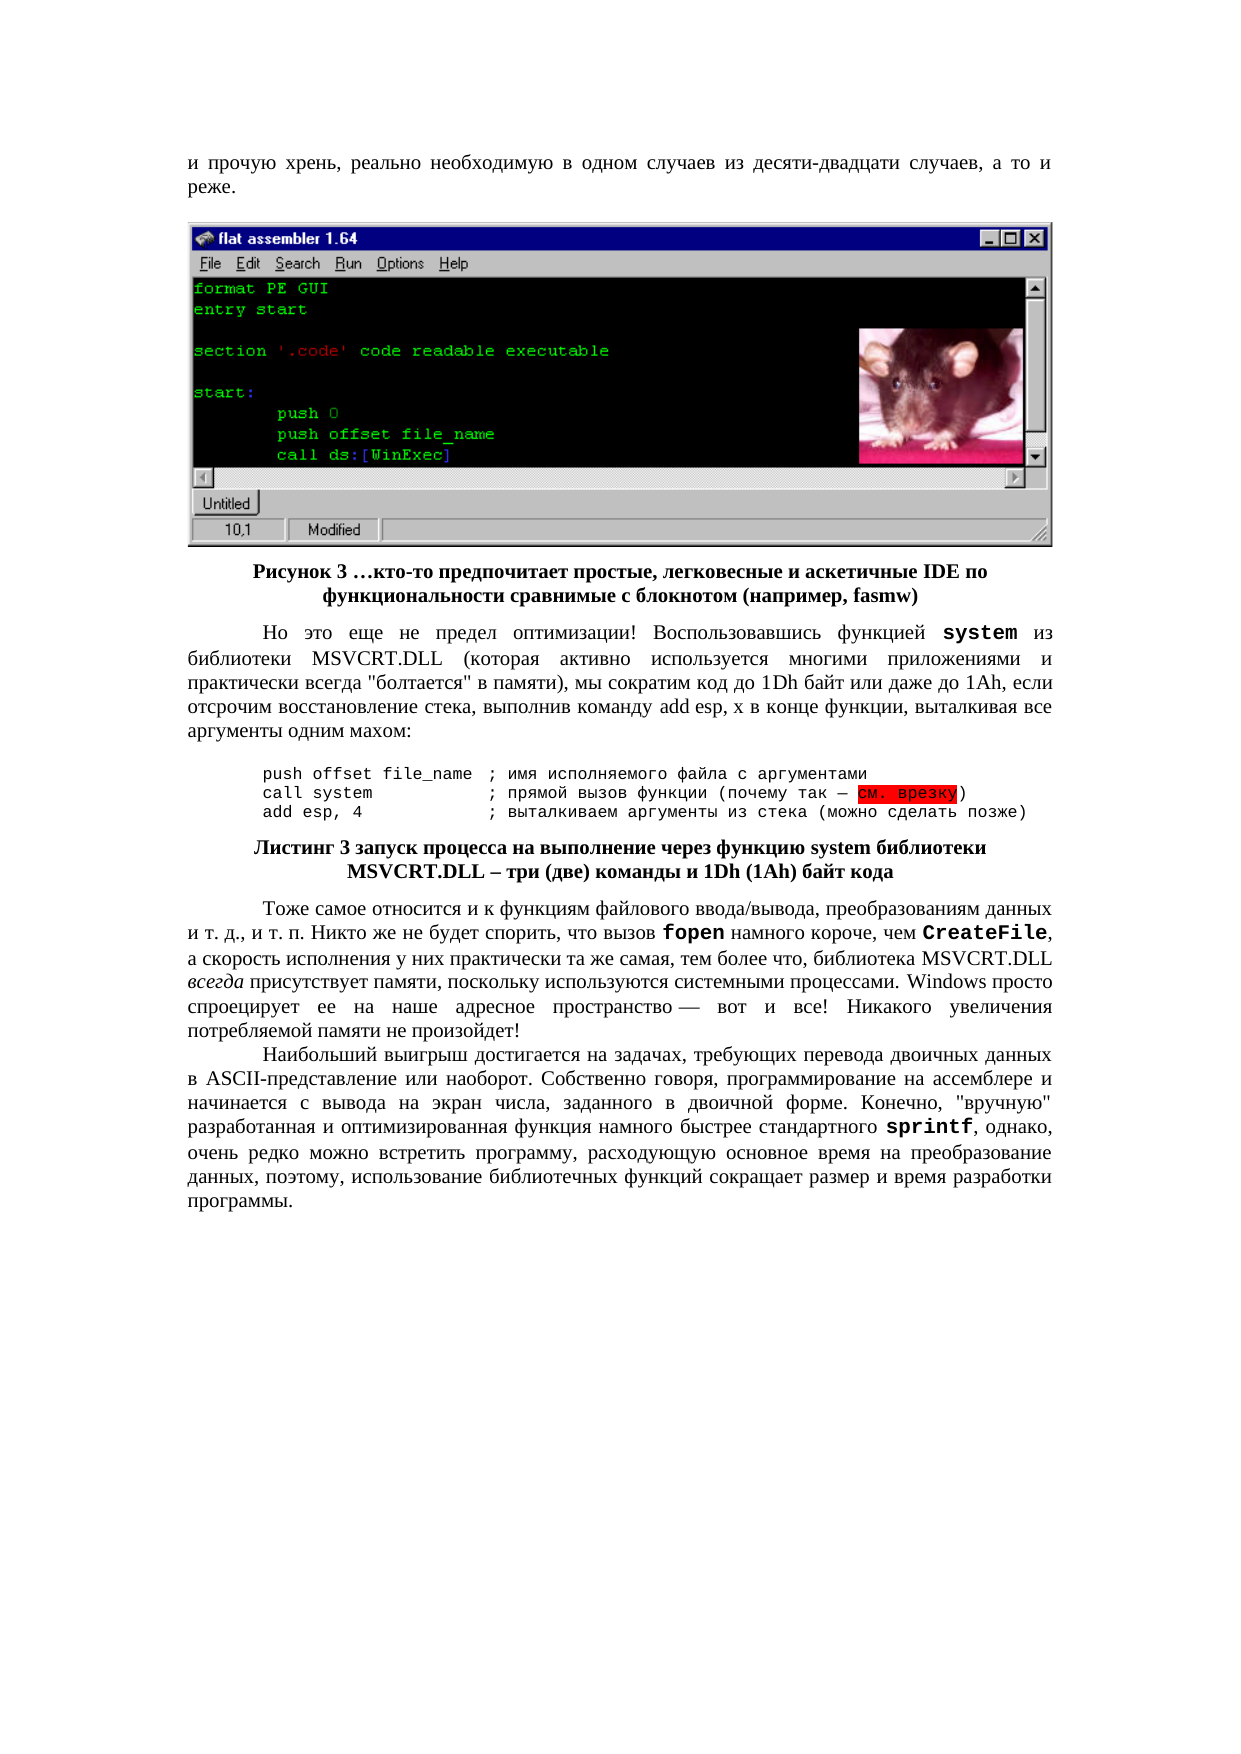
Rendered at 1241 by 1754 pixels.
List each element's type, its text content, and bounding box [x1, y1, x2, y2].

text Наибольший выигрыш достигается на задачах, требующих перевода двоичных данных в ASCII-представление или наоборот. Собственно говоря, программирование на ассемблере и начинается с вывода на экран числа, заданного в двоичной форме. Конечно, "вручную" разработанная и оптимизированная функция намного быстрее стандартного sprintf, однако, очень редко можно встретить программу, расходующую основное время на преобразование данных, поэтому, использование библиотечных функций сокращает размер и время разработки программы. [187, 1042, 1053, 1212]
text Но это еще не предел оптимизации! Воспользовавшись функцией system из библиотеки MSVCRT.DLL (которая активно используется многими приложениями и практически всегда "болтается" в памяти), мы сократим код до 1Dh байт или даже до 1Ah, если отсрочим восстановление стека, выполнив команду add esp, x в конце функции, выталкивая все аргументы одним махом: [187, 620, 1053, 742]
text call system ; прямой вызов функции (почему так — см. врезку) [187, 785, 1053, 804]
text Листинг 3 запуск процесса на выполнение через функцию system библиотеки MSVCRT.DLL – три (две) команды и 1Dh (1Ah) байт кода [187, 835, 1053, 883]
text Рисунок 3 …кто-то предпочитает простые, легковесные и аскетичные IDE по функциональности сравнимые с блокнотом (например, fasmw) [187, 559, 1053, 607]
text и прочую хрень, реально необходимую в одном случаев из десяти-двадцати случаев, а то и реже. [187, 150, 1053, 198]
text add esp, 4 ; выталкиваем аргументы из стека (можно сделать позже) [187, 804, 1053, 822]
text push offset file_name ; имя исполняемого файла с аргументами [187, 766, 1053, 785]
picture [187, 222, 1053, 547]
text Тоже самое относится и к функциям файлового ввода/вывода, преобразованиям данных и т. д., и т. п. Никто же не будет спорить, что вызов fopen намного короче, чем CreateFile, а скорость исполнения у них практически та же самая, тем более что, библиотека MSVCRT.DLL всегда присутствует памяти, поскольку используются системными процессами. Windows просто спроецирует ее на наше адресное пространство — вот и все! Никакого увеличения потребляемой памяти не произойдет! [187, 896, 1053, 1042]
